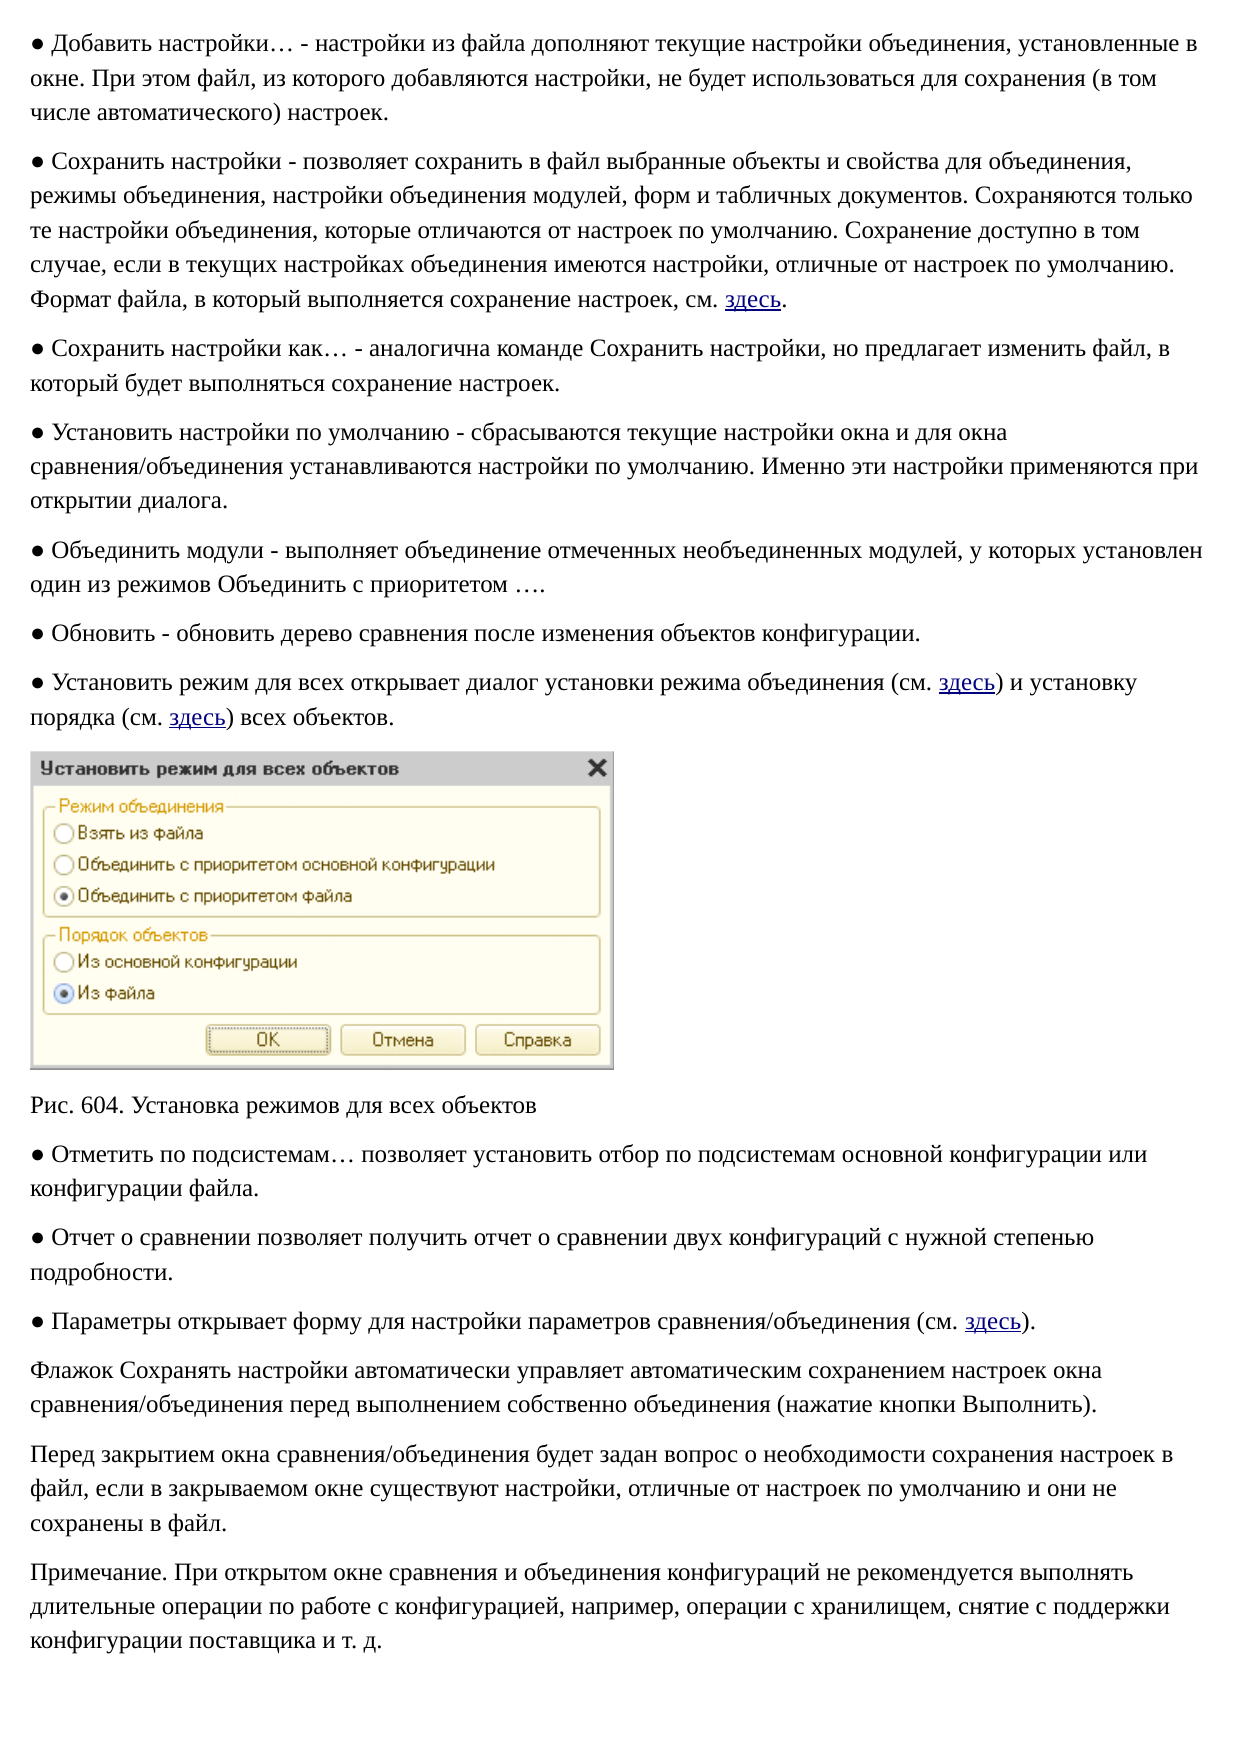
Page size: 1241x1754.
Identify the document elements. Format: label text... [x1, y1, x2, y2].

text ● Добавить настройки… ‑ настройки из файла дополняют текущие настройки объединения, установленные в окне. При этом файл, из которого добавляются настройки, не будет использоваться для сохранения (в том числе автоматического) настроек. [30, 28, 1211, 126]
picture [29, 750, 614, 1070]
text Примечание. При открытом окне сравнения и объединения конфигураций не рекомендуется выполнять длительные операции по работе с конфигурацией, например, операции с хранилищем, снятие с поддержки конфигурации поставщика и т. д. [30, 1557, 1211, 1654]
text ● Установить режим для всех открывает диалог установки режима объединения (см. здесь) и установку порядка (см. здесь) всех объектов. [30, 667, 1211, 731]
text Флажок Сохранять настройки автоматически управляет автоматическим сохранением настроек окна сравнения/объединения перед выполнением собственно объединения (нажатие кнопки Выполнить). [30, 1355, 1211, 1418]
text ● Сохранить настройки как… ‑ аналогична команде Сохранить настройки, но предлагает изменить файл, в который будет выполняться сохранение настроек. [30, 333, 1211, 396]
text ● Отчет о сравнении позволяет получить отчет о сравнении двух конфигураций с нужной степенью подробности. [30, 1222, 1211, 1286]
text ● Отметить по подсистемам… позволяет установить отбор по подсистемам основной конфигурации или конфигурации файла. [30, 1139, 1211, 1202]
text ● Обновить ‑ обновить дерево сравнения после изменения объектов конфигурации. [30, 618, 1211, 647]
text ● Сохранить настройки ‑ позволяет сохранить в файл выбранные объекты и свойства для объединения, режимы объединения, настройки объединения модулей, форм и табличных документов. Сохраняются только те настройки объединения, которые отличаются от настроек по умолчанию. Сохранение доступно в том случае, если в текущих настройках объединения имеются настройки, отличные от настроек по умолчанию. Формат файла, в который выполняется сохранение настроек, см. здесь. [30, 146, 1211, 313]
text ● Параметры открывает форму для настройки параметров сравнения/объединения (см. здесь). [30, 1306, 1211, 1335]
text Перед закрытием окна сравнения/объединения будет задан вопрос о необходимости сохранения настроек в файл, если в закрываемом окне существуют настройки, отличные от настроек по умолчанию и они не сохранены в файл. [30, 1439, 1211, 1536]
text Рис. 604. Установка режимов для всех объектов [30, 1090, 1211, 1119]
text ● Установить настройки по умолчанию ‑ сбрасываются текущие настройки окна и для окна сравнения/объединения устанавливаются настройки по умолчанию. Именно эти настройки применяются при открытии диалога. [30, 417, 1211, 514]
text ● Объединить модули ‑ выполняет объединение отмеченных необъединенных модулей, у которых установлен один из режимов Объединить с приоритетом …. [30, 535, 1211, 598]
